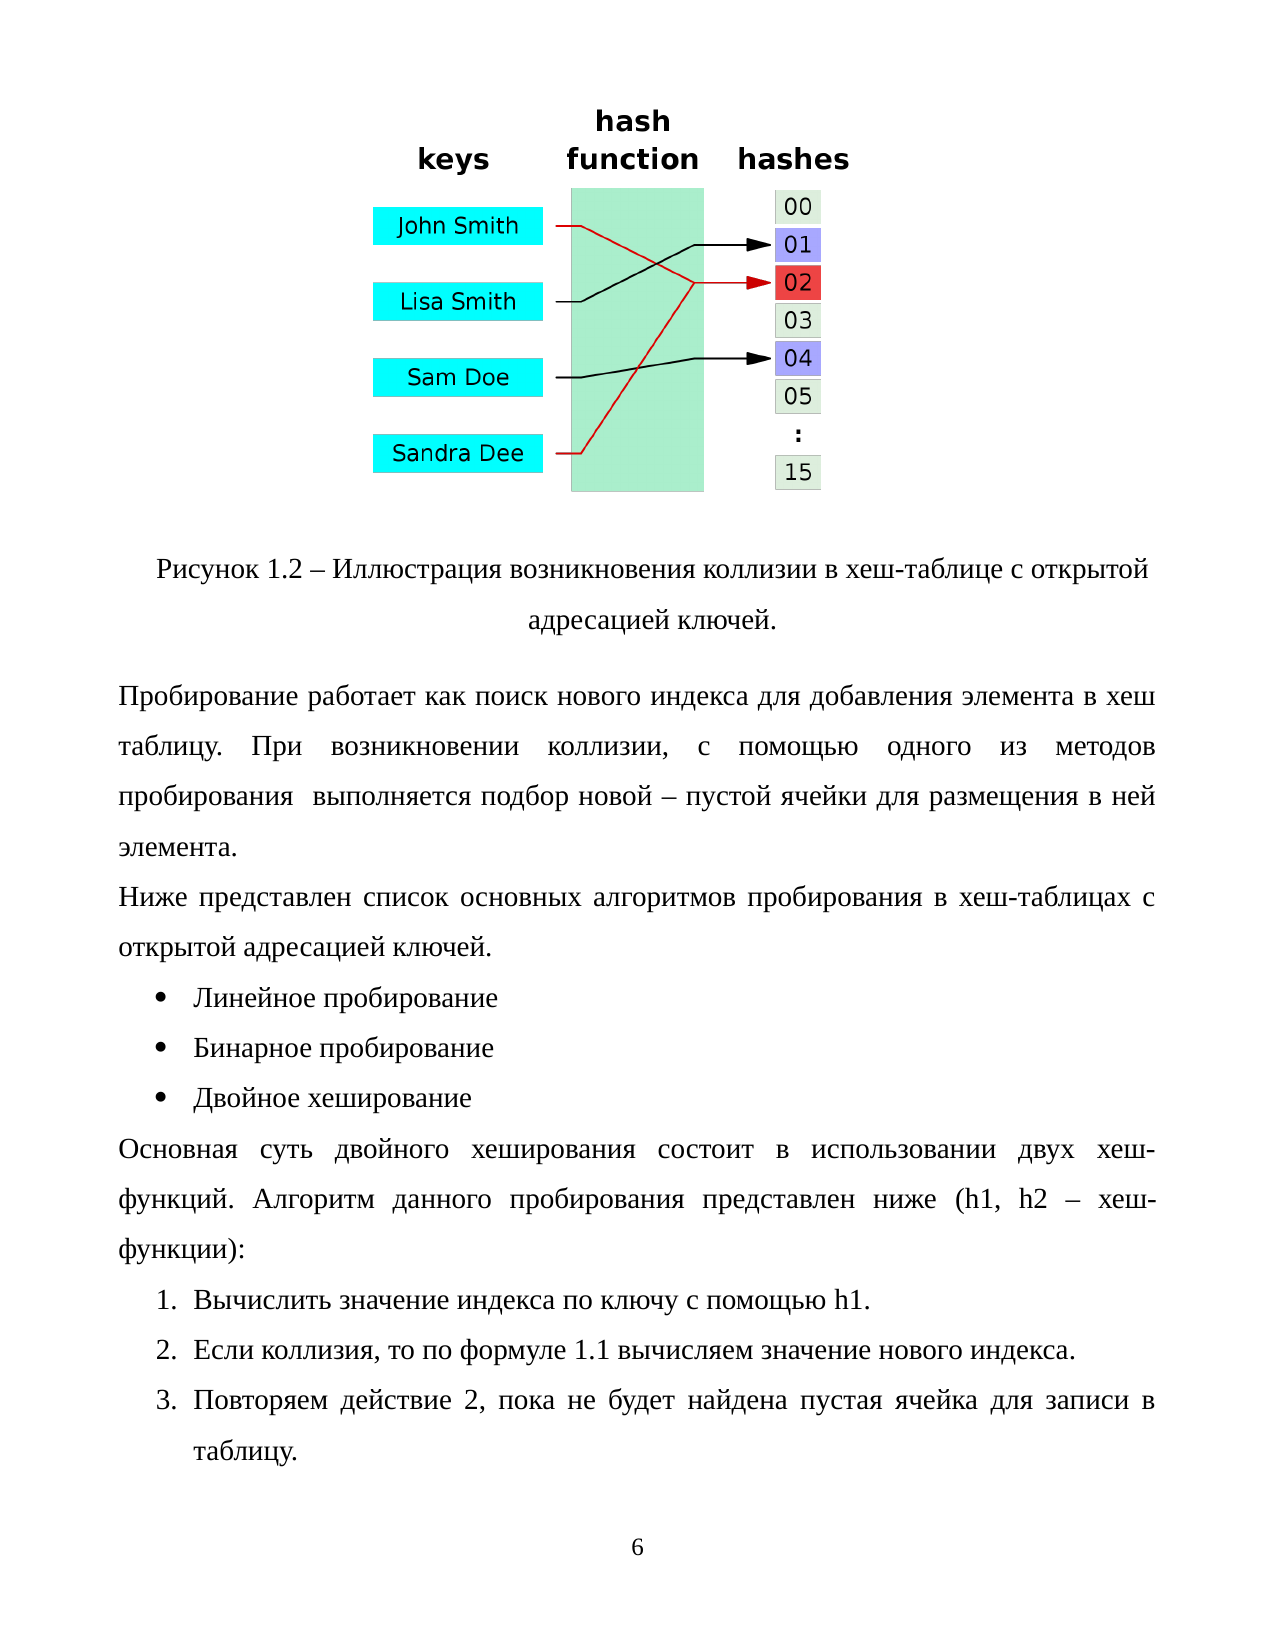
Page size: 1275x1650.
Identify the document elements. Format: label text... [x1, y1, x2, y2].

text Ниже представлен список основных алгоритмов пробирования в хеш-таблицах с открытой адресацией ключей. [118, 879, 1157, 963]
picture [354, 75, 921, 510]
list Повторяем действие 2, пока не будет найдена пустая ячейка для записи в таблицу. [156, 1382, 1157, 1466]
list Если коллизия, то по формуле 1.1 вычисляем значение нового индекса. [156, 1332, 1157, 1366]
text Основная суть двойного хеширования состоит в использовании двух хеш-функций. Алгоритм данного пробирования представлен ниже (h1, h2 – хеш-функции): [118, 1131, 1157, 1265]
list Линейное пробирование [156, 980, 1157, 1013]
text Пробирование работает как поиск нового индекса для добавления элемента в хеш таблицу. При возникновении коллизии, с помощью одного из методов пробирования выполняется подбор новой – пустой ячейки для размещения в ней элемента. [118, 678, 1157, 862]
text Рисунок 1.2 – Иллюстрация возникновения коллизии в хеш-таблице с открытой адресацией ключей. [148, 552, 1157, 636]
list Бинарное пробирование [156, 1030, 1157, 1064]
list Вычислить значение индекса по ключу с помощью h1. [156, 1282, 1157, 1315]
list Двойное хеширование [156, 1081, 1157, 1114]
